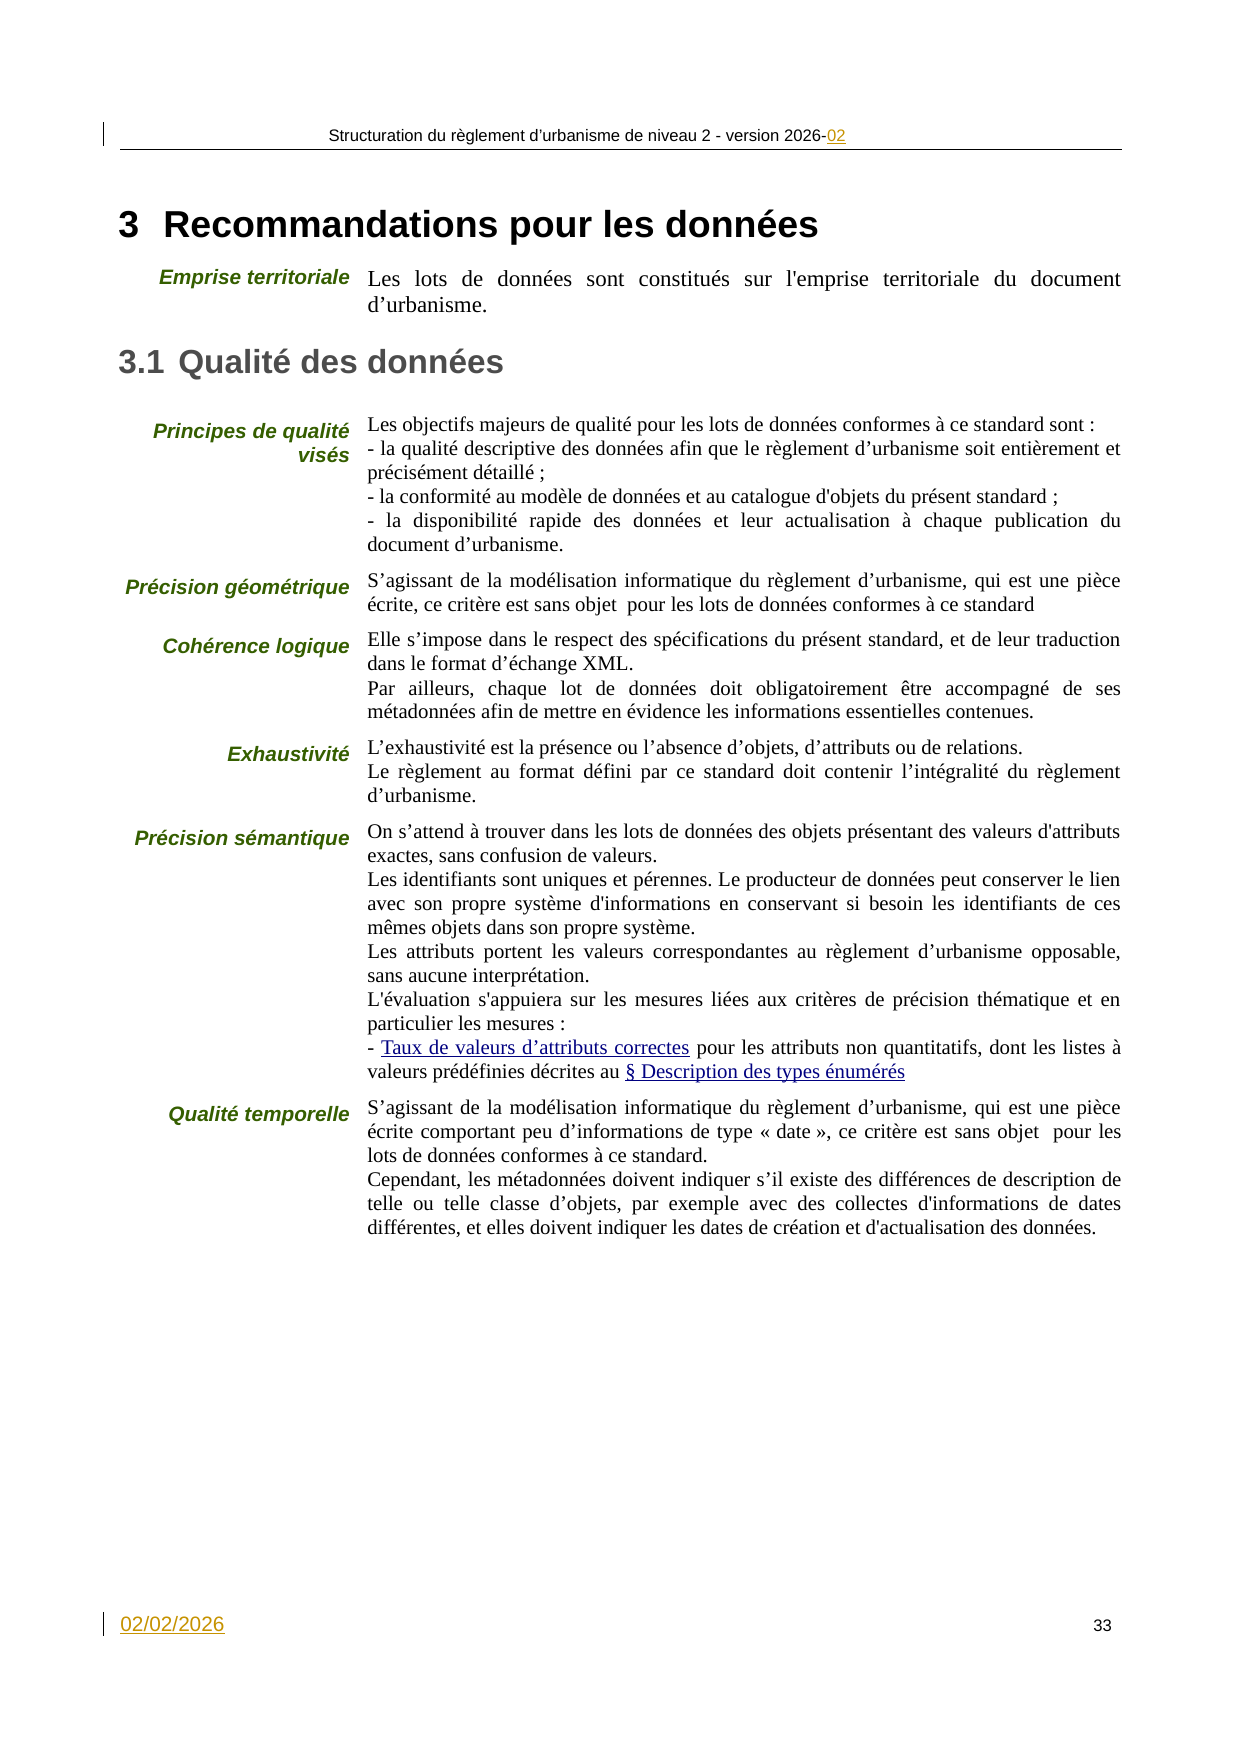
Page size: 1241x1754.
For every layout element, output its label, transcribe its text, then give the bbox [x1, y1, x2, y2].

table_cell Précision sémantique [118, 813, 355, 1089]
subtitle Recommandations pour les données [118, 202, 1122, 245]
table_cell L’exhaustivité est la présence ou l’absence d’objets, d’attributs ou de relations. Le règlement au format défini par ce standard doit contenir l’intégralité du règlement d’urbanisme. [355, 729, 1122, 813]
table_cell S’agissant de la modélisation informatique du règlement d’urbanisme, qui est une pièce écrite comportant peu d’informations de type « date », ce critère est sans objet pour les lots de données conformes à ce standard. Cependant, les métadonnées doivent indiquer s’il existe des différences de description de telle ou telle classe d’objets, par exemple avec des collectes d'informations de dates différentes, et elles doivent indiquer les dates de création et d'actualisation des données. [355, 1089, 1122, 1245]
table_header Les lots de données sont constitués sur l'emprise territoriale du document d’urbanisme. [356, 259, 1122, 323]
table_cell Précision géométrique [118, 562, 355, 622]
table_cell Qualité temporelle [118, 1089, 355, 1245]
table_cell Cohérence logique [118, 622, 355, 729]
table_header Les objectifs majeurs de qualité pour les lots de données conformes à ce standard sont : - la qualité descriptive des données afin que le règlement d’urbanisme soit entièrement et précisément détaillé ; - la conformité au modèle de données et au catalogue d'objets du présent standard ; - la disponibilité rapide des données et leur actualisation à chaque publication du document d’urbanisme. [355, 406, 1122, 562]
table_cell S’agissant de la modélisation informatique du règlement d’urbanisme, qui est une pièce écrite, ce critère est sans objet pour les lots de données conformes à ce standard [355, 562, 1122, 622]
table_cell On s’attend à trouver dans les lots de données des objets présentant des valeurs d'attributs exactes, sans confusion de valeurs. Les identifiants sont uniques et pérennes. Le producteur de données peut conserver le lien avec son propre système d'informations en conservant si besoin les identifiants de ces mêmes objets dans son propre système. Les attributs portent les valeurs correspondantes au règlement d’urbanisme opposable, sans aucune interprétation. L'évaluation s'appuiera sur les mesures liées aux critères de précision thématique et en particulier les mesures : - Taux de valeurs d’attributs correctes pour les attributs non quantitatifs, dont les listes à valeurs prédéfinies décrites au § Description des types énumérés [355, 813, 1122, 1089]
table_header Emprise territoriale [118, 259, 356, 323]
subtitle Qualité des données [118, 343, 1122, 381]
table_cell Elle s’impose dans le respect des spécifications du présent standard, et de leur traduction dans le format d’échange XML. Par ailleurs, chaque lot de données doit obligatoirement être accompagné de ses métadonnées afin de mettre en évidence les informations essentielles contenues. [355, 622, 1122, 729]
table_header Principes de qualité visés [118, 406, 355, 562]
table_cell Exhaustivité [118, 729, 355, 813]
